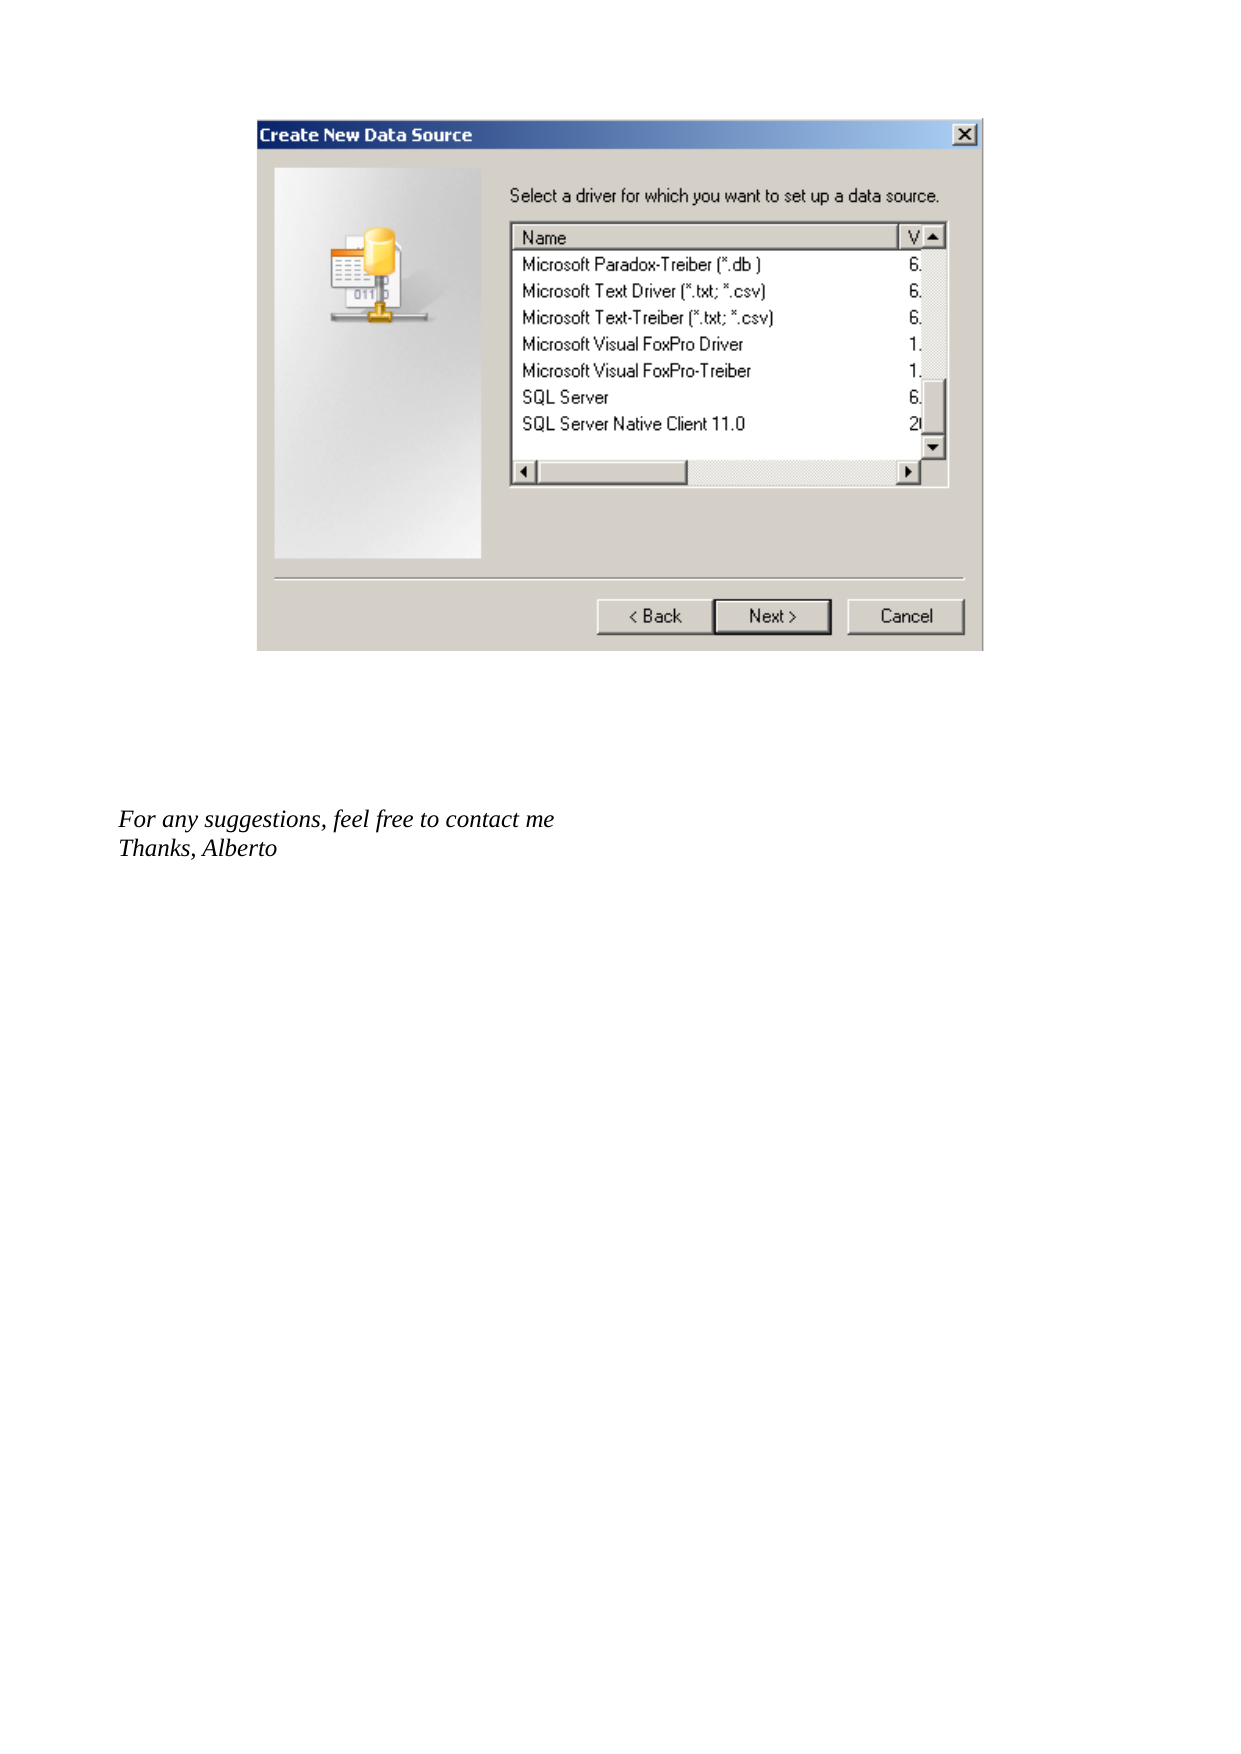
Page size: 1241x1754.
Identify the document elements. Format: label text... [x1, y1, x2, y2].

text For any suggestions, feel free to contact me Thanks, Alberto [118, 804, 1122, 861]
picture [256, 118, 984, 651]
